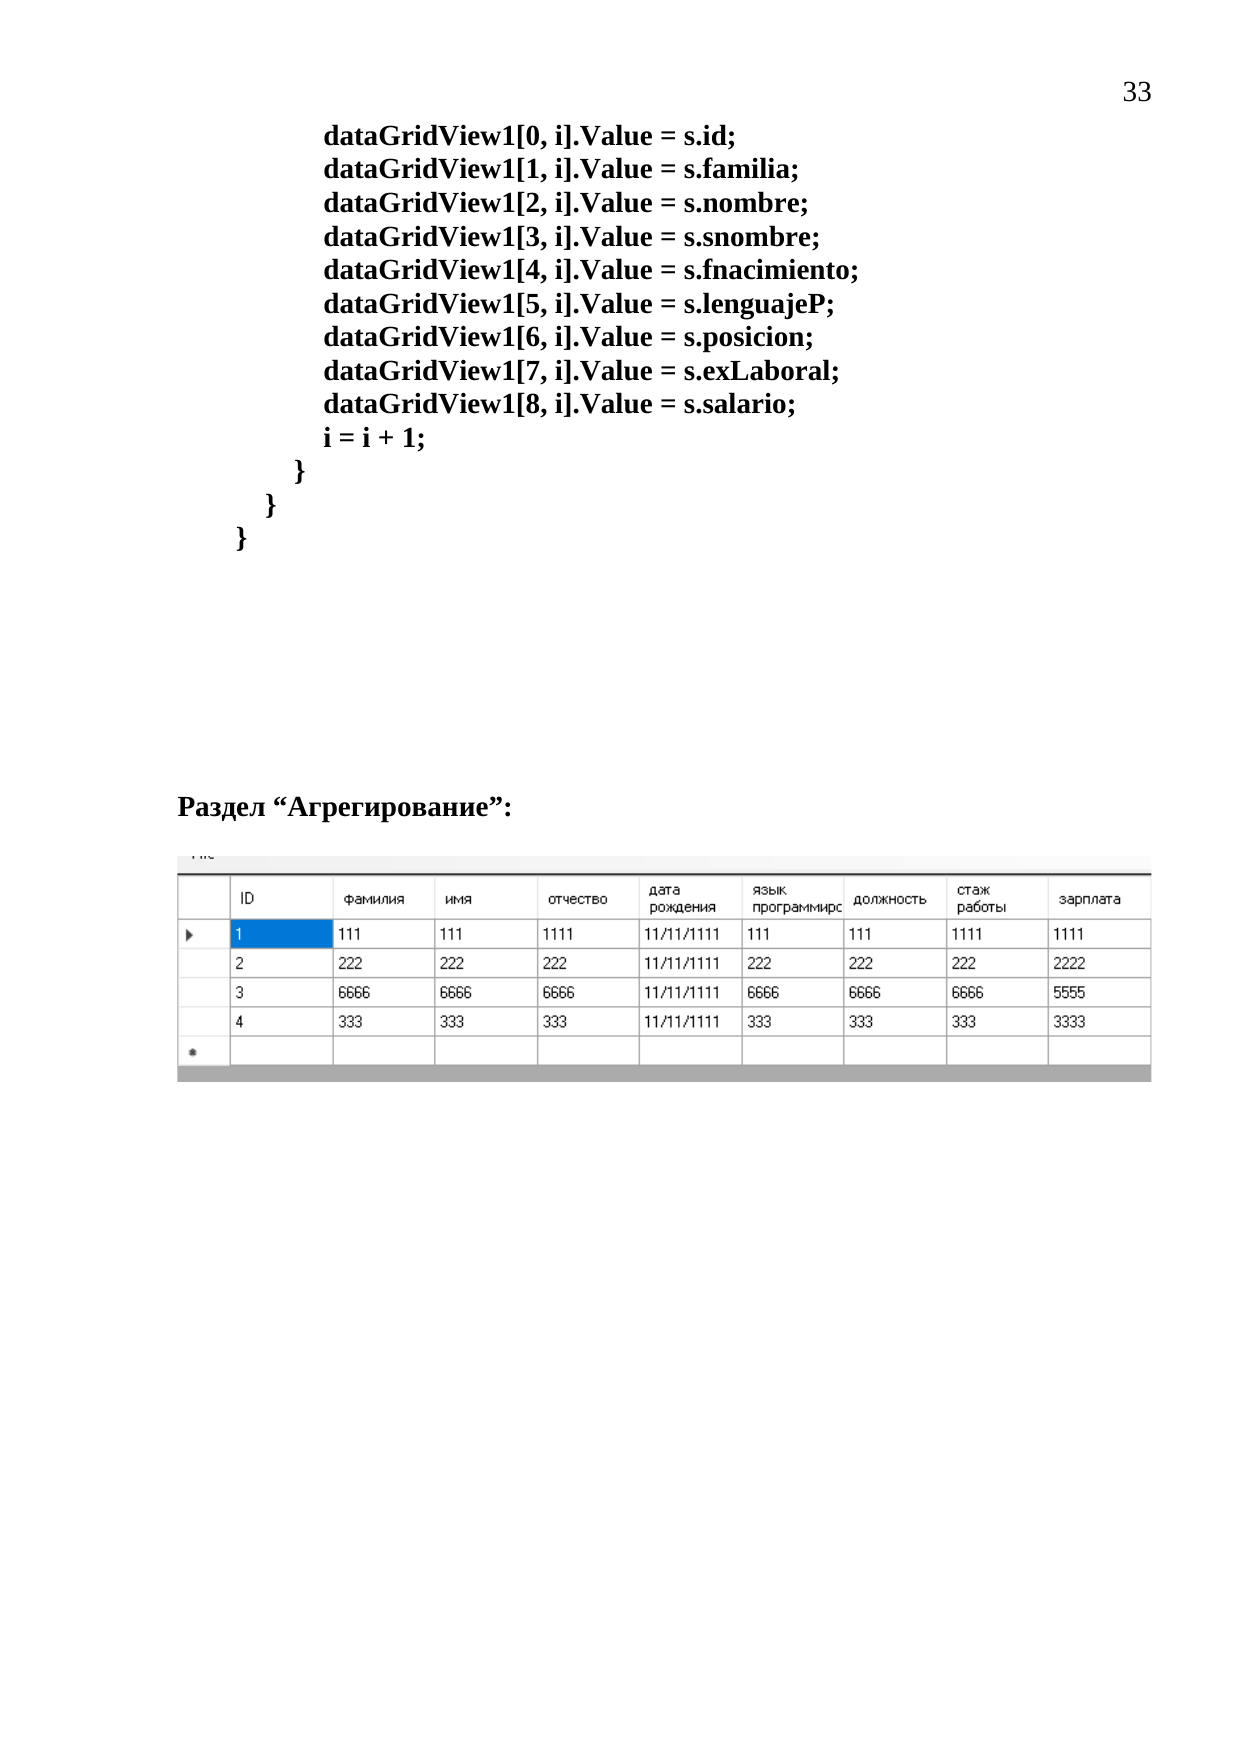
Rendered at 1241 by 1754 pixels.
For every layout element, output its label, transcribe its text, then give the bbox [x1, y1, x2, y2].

text dataGridView1[6, i].Value = s.posicion; [177, 319, 1152, 353]
text } [177, 453, 1152, 487]
text dataGridView1[0, i].Value = s.id; [177, 118, 1152, 152]
text dataGridView1[8, i].Value = s.salario; [177, 386, 1152, 420]
text dataGridView1[4, i].Value = s.fnacimiento; [177, 252, 1152, 286]
text } [177, 521, 1152, 554]
picture [177, 856, 1152, 1082]
text dataGridView1[1, i].Value = s.familia; [177, 152, 1152, 185]
text Раздел “Агрегирование”: [177, 789, 1152, 822]
text i = i + 1; [177, 420, 1152, 453]
text dataGridView1[3, i].Value = s.snombre; [177, 219, 1152, 252]
text dataGridView1[2, i].Value = s.nombre; [177, 185, 1152, 219]
text } [177, 487, 1152, 521]
text dataGridView1[7, i].Value = s.exLaboral; [177, 353, 1152, 386]
text dataGridView1[5, i].Value = s.lenguajeP; [177, 286, 1152, 319]
